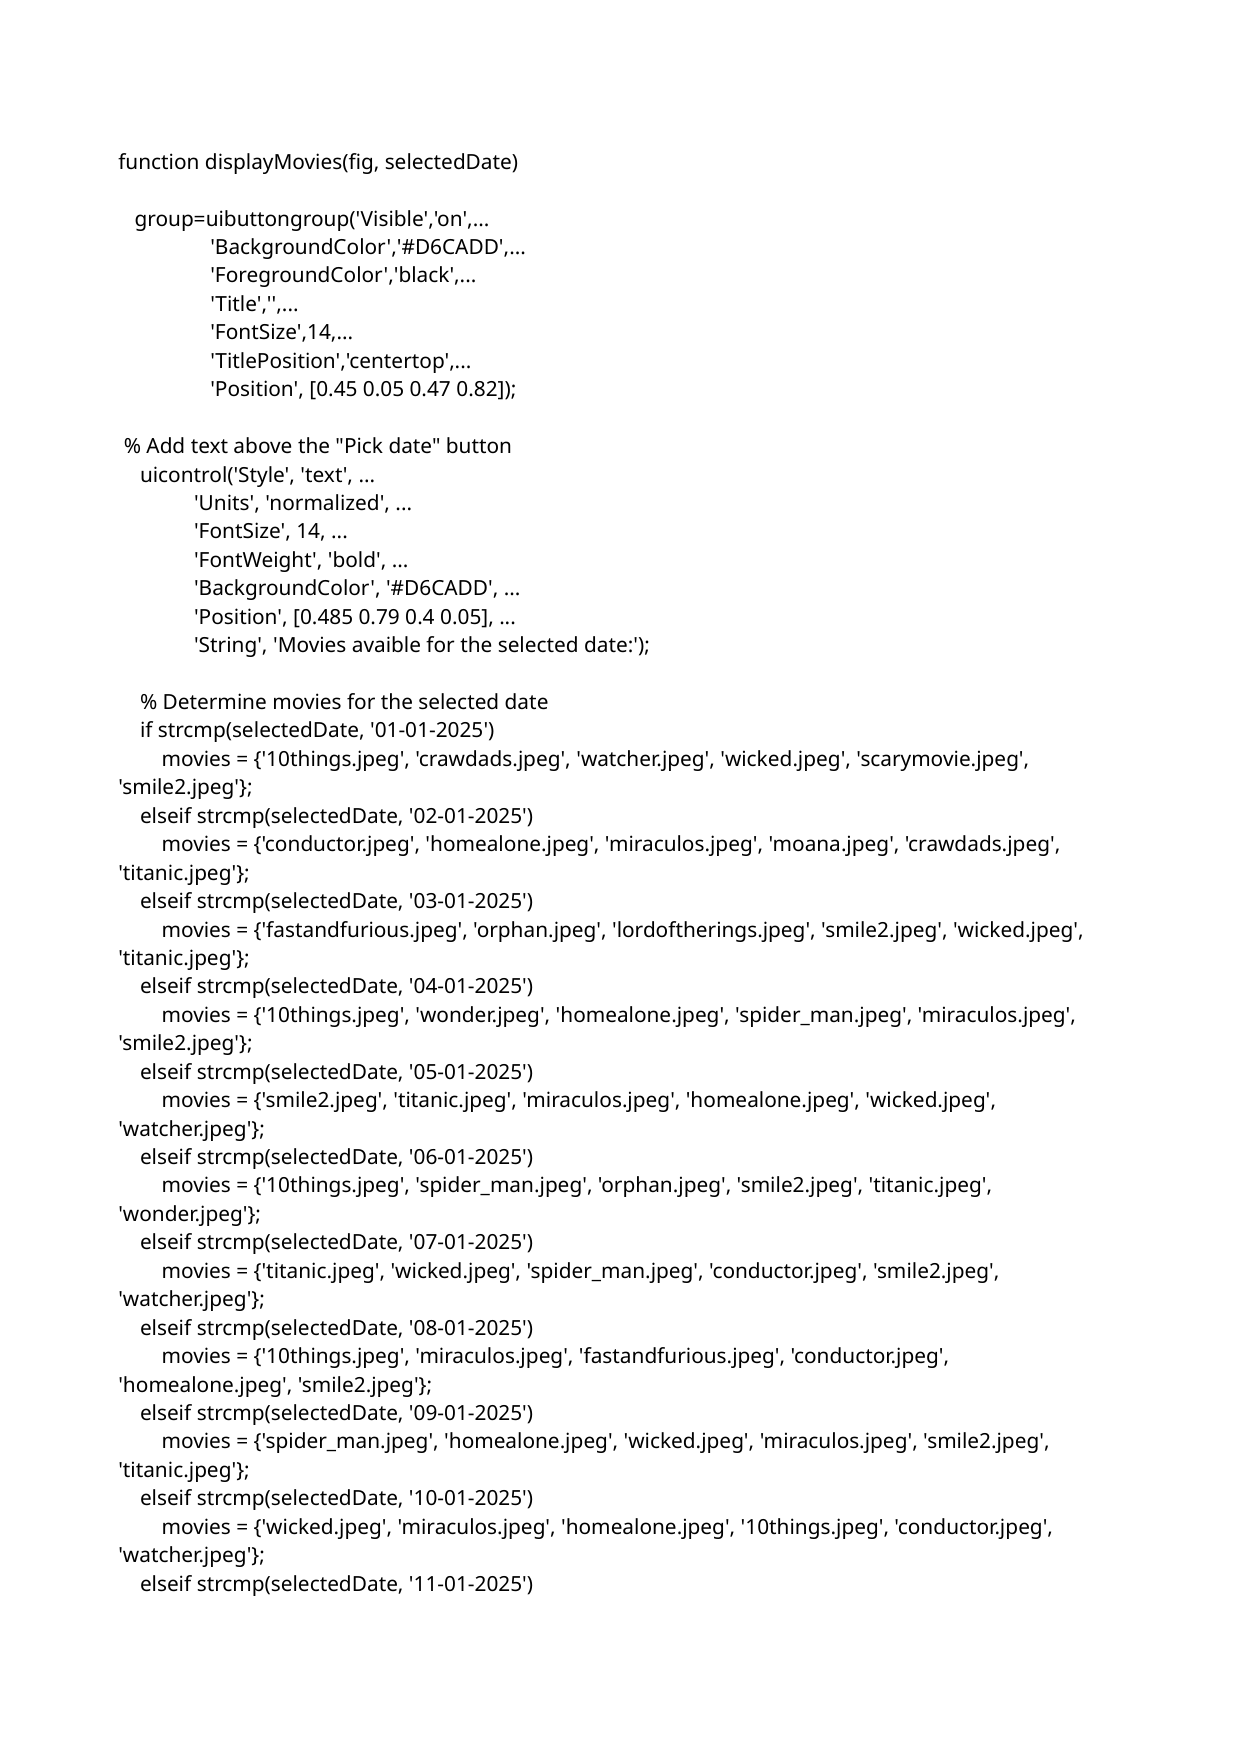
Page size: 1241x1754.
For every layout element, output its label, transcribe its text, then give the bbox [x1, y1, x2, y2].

text 'BackgroundColor','#D6CADD',... [118, 232, 1122, 261]
text function displayMovies(fig, selectedDate) [118, 147, 1122, 175]
text elseif strcmp(selectedDate, '10-01-2025') [118, 1483, 1122, 1512]
text 'Position', [0.485 0.79 0.4 0.05], ... [118, 602, 1122, 630]
text movies = {'10things.jpeg', 'miraculos.jpeg', 'fastandfurious.jpeg', 'conductor.jpeg', 'homealone.jpeg', 'smile2.jpeg'}; [118, 1341, 1122, 1398]
text % Add text above the "Pick date" button [118, 431, 1122, 460]
text elseif strcmp(selectedDate, '11-01-2025') [118, 1569, 1122, 1597]
text 'Units', 'normalized', ... [118, 488, 1122, 517]
text elseif strcmp(selectedDate, '03-01-2025') [118, 886, 1122, 915]
text 'String', 'Movies avaible for the selected date:'); [118, 630, 1122, 659]
text group=uibuttongroup('Visible','on',... [118, 204, 1122, 232]
text elseif strcmp(selectedDate, '09-01-2025') [118, 1398, 1122, 1427]
text elseif strcmp(selectedDate, '04-01-2025') [118, 972, 1122, 1000]
text elseif strcmp(selectedDate, '07-01-2025') [118, 1227, 1122, 1256]
text elseif strcmp(selectedDate, '08-01-2025') [118, 1313, 1122, 1341]
text 'FontSize', 14, ... [118, 517, 1122, 545]
text movies = {'fastandfurious.jpeg', 'orphan.jpeg', 'lordoftherings.jpeg', 'smile2.jpeg', 'wicked.jpeg', 'titanic.jpeg'}; [118, 915, 1122, 972]
text movies = {'spider_man.jpeg', 'homealone.jpeg', 'wicked.jpeg', 'miraculos.jpeg', 'smile2.jpeg', 'titanic.jpeg'}; [118, 1427, 1122, 1483]
text 'Position', [0.45 0.05 0.47 0.82]); [118, 374, 1122, 403]
text 'FontSize',14,... [118, 317, 1122, 346]
text elseif strcmp(selectedDate, '02-01-2025') [118, 801, 1122, 829]
text uicontrol('Style', 'text', ... [118, 460, 1122, 488]
text movies = {'10things.jpeg', 'crawdads.jpeg', 'watcher.jpeg', 'wicked.jpeg', 'scarymovie.jpeg', 'smile2.jpeg'}; [118, 744, 1122, 801]
text if strcmp(selectedDate, '01-01-2025') [118, 716, 1122, 744]
text 'TitlePosition','centertop',... [118, 346, 1122, 374]
text movies = {'10things.jpeg', 'spider_man.jpeg', 'orphan.jpeg', 'smile2.jpeg', 'titanic.jpeg', 'wonder.jpeg'}; [118, 1171, 1122, 1227]
text elseif strcmp(selectedDate, '05-01-2025') [118, 1057, 1122, 1085]
text movies = {'10things.jpeg', 'wonder.jpeg', 'homealone.jpeg', 'spider_man.jpeg', 'miraculos.jpeg', 'smile2.jpeg'}; [118, 1000, 1122, 1057]
text movies = {'wicked.jpeg', 'miraculos.jpeg', 'homealone.jpeg', '10things.jpeg', 'conductor.jpeg', 'watcher.jpeg'}; [118, 1512, 1122, 1569]
text 'BackgroundColor', '#D6CADD', ... [118, 573, 1122, 602]
text % Determine movies for the selected date [118, 687, 1122, 716]
text movies = {'titanic.jpeg', 'wicked.jpeg', 'spider_man.jpeg', 'conductor.jpeg', 'smile2.jpeg', 'watcher.jpeg'}; [118, 1256, 1122, 1313]
text 'ForegroundColor','black',... [118, 261, 1122, 289]
text elseif strcmp(selectedDate, '06-01-2025') [118, 1142, 1122, 1171]
text 'FontWeight', 'bold', ... [118, 545, 1122, 573]
text movies = {'conductor.jpeg', 'homealone.jpeg', 'miraculos.jpeg', 'moana.jpeg', 'crawdads.jpeg', 'titanic.jpeg'}; [118, 829, 1122, 886]
text movies = {'smile2.jpeg', 'titanic.jpeg', 'miraculos.jpeg', 'homealone.jpeg', 'wicked.jpeg', 'watcher.jpeg'}; [118, 1085, 1122, 1142]
text 'Title','',... [118, 289, 1122, 317]
